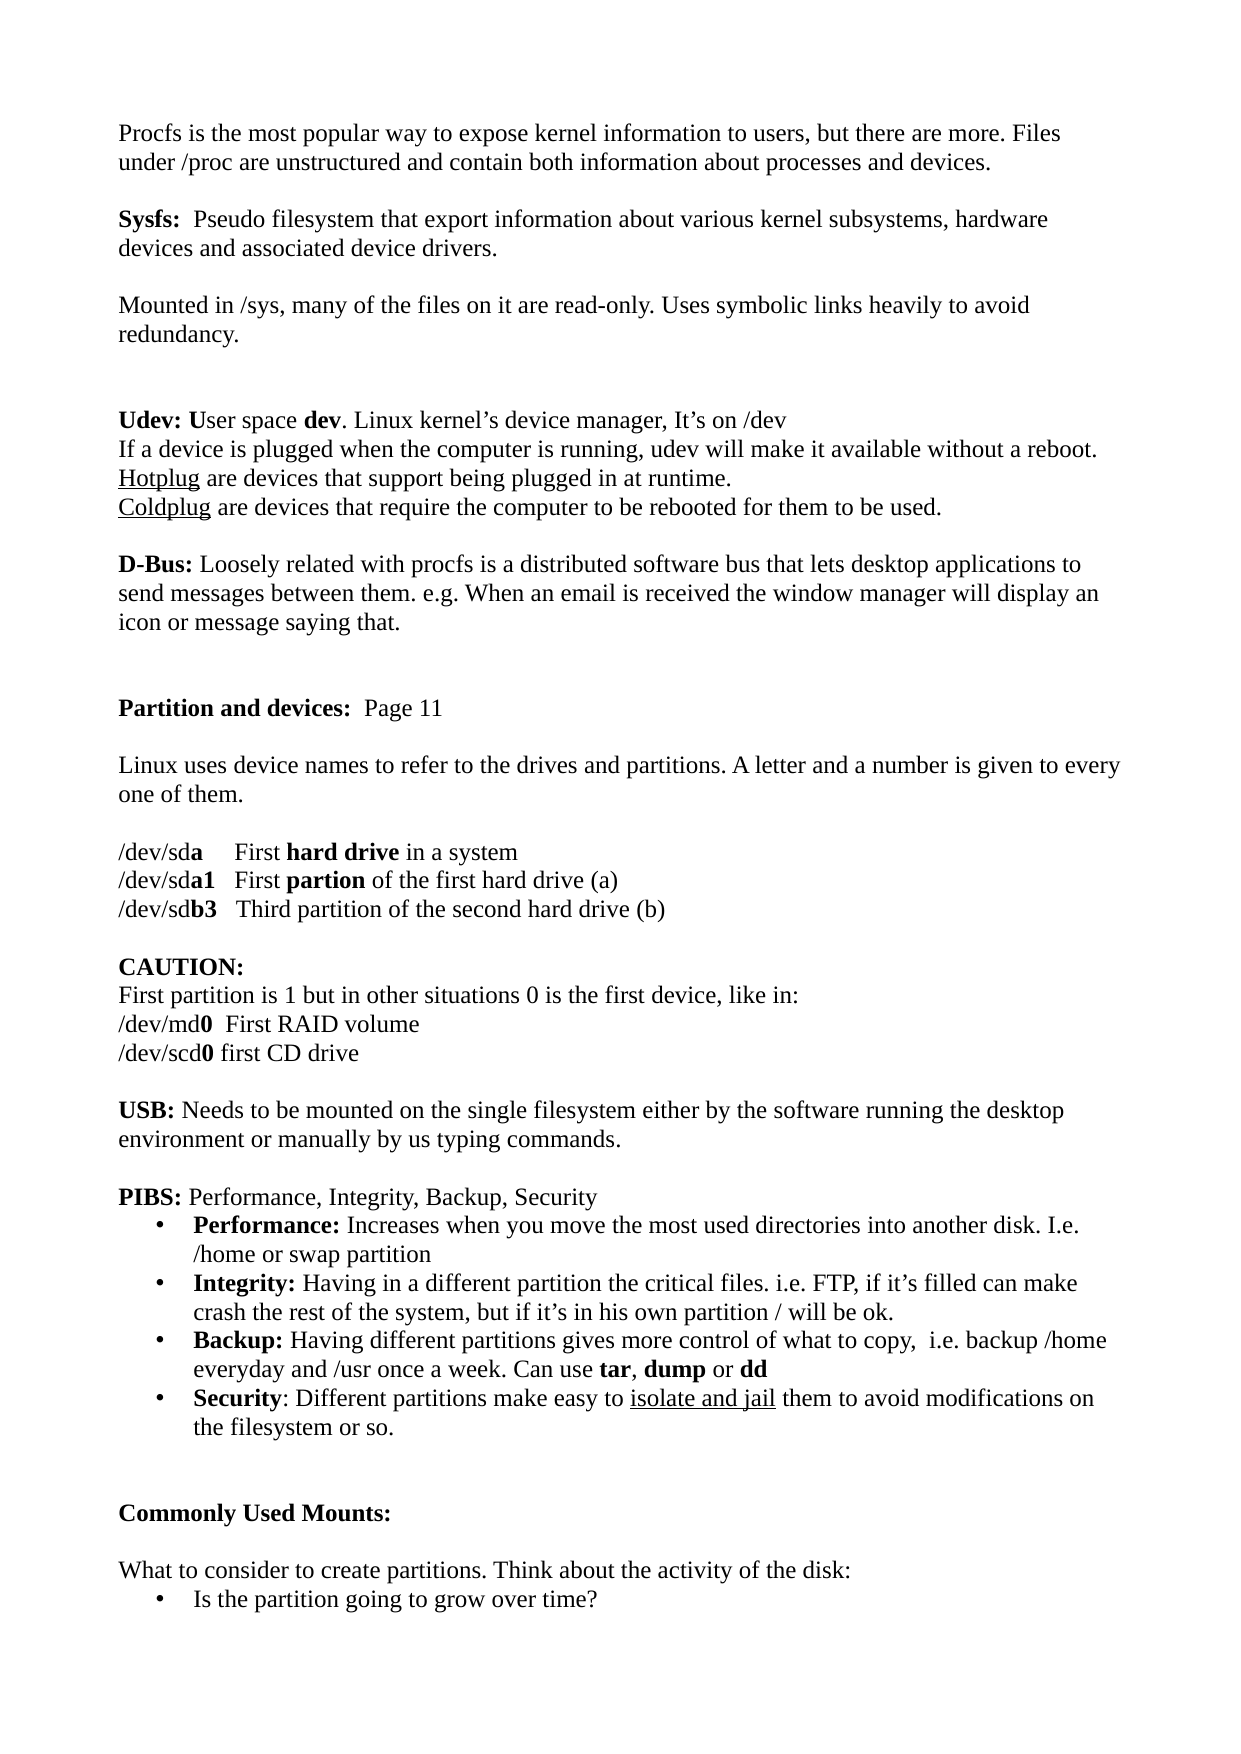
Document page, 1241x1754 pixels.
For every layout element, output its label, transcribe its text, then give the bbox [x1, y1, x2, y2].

text Udev: User space dev. Linux kernel’s device manager, It’s on /dev [118, 406, 1122, 434]
text /dev/md0 First RAID volume [118, 1009, 1122, 1038]
list Is the partition going to grow over time? [156, 1584, 1122, 1613]
text Procfs is the most popular way to expose kernel information to users, but there are more. Files under /proc are unstructured and contain both information about processes and devices. [118, 118, 1122, 176]
text PIBS: Performance, Integrity, Backup, Security [118, 1182, 1122, 1211]
text Sysfs: Pseudo filesystem that export information about various kernel subsystems, hardware devices and associated device drivers. [118, 204, 1122, 262]
text If a device is plugged when the computer is running, udev will make it available without a reboot. [118, 434, 1122, 463]
text D-Bus: Loosely related with procfs is a distributed software bus that lets desktop applications to send messages between them. e.g. When an email is received the window manager will display an icon or message saying that. [118, 549, 1122, 636]
text USB: Needs to be mounted on the single filesystem either by the software running the desktop environment or manually by us typing commands. [118, 1096, 1122, 1153]
text First partition is 1 but in other situations 0 is the first device, like in: [118, 981, 1122, 1009]
text CAUTION: [118, 952, 1122, 981]
list Backup: Having different partitions gives more control of what to copy, i.e. backup /home everyday and /usr once a week. Can use tar, dump or dd [156, 1326, 1122, 1383]
text What to consider to create partitions. Think about the activity of the disk: [118, 1556, 1122, 1584]
text /dev/scd0 first CD drive [118, 1038, 1122, 1067]
text Hotplug are devices that support being plugged in at runtime. [118, 463, 1122, 492]
text Mounted in /sys, many of the files on it are read-only. Uses symbolic links heavily to avoid redundancy. [118, 291, 1122, 348]
text Coldplug are devices that require the computer to be rebooted for them to be used. [118, 492, 1122, 521]
text /dev/sdb3 Third partition of the second hard drive (b) [118, 894, 1122, 923]
text /dev/sda First hard drive in a system [118, 837, 1122, 866]
list Performance: Increases when you move the most used directories into another disk. I.e. /home or swap partition [156, 1211, 1122, 1268]
list Integrity: Having in a different partition the critical files. i.e. FTP, if it’s filled can make crash the rest of the system, but if it’s in his own partition / will be ok. [156, 1268, 1122, 1326]
text Commonly Used Mounts: [118, 1498, 1122, 1527]
text Partition and devices: Page 11 [118, 693, 1122, 722]
text /dev/sda1 First partion of the first hard drive (a) [118, 866, 1122, 894]
list Security: Different partitions make easy to isolate and jail them to avoid modifications on the filesystem or so. [156, 1383, 1122, 1441]
text Linux uses device names to refer to the drives and partitions. A letter and a number is given to every one of them. [118, 751, 1122, 808]
